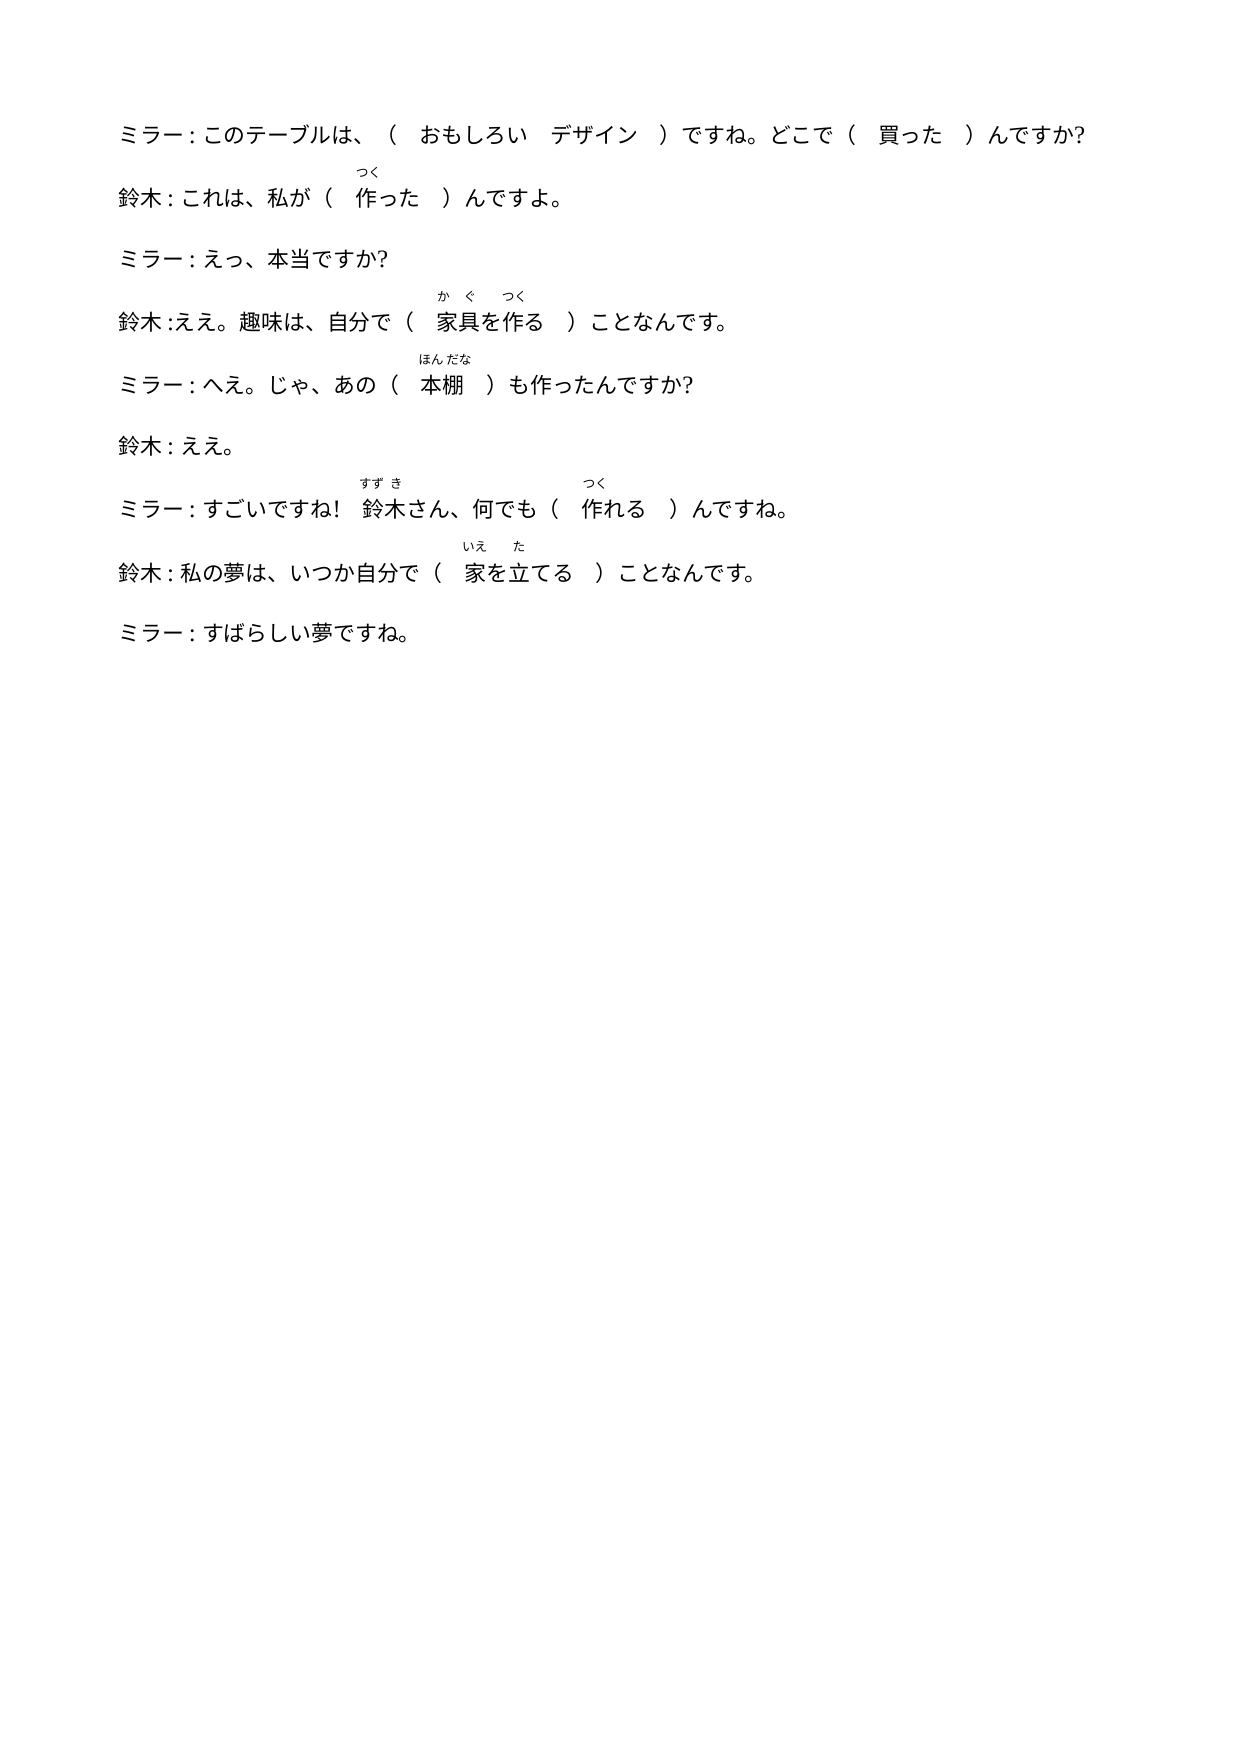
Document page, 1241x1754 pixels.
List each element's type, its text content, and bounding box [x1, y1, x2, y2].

text ほん だな [118, 337, 1122, 368]
text ミラー : すばらしい夢ですね。 [118, 616, 1122, 648]
text ミラー : えっ、本当ですか? [118, 242, 1122, 273]
text か ぐ つく [118, 273, 1122, 305]
text いえ た [118, 524, 1122, 556]
text 鈴木 : ええ。 [118, 429, 1122, 461]
text ミラー : このテーブルは、（ おもしろい デザイン ）ですね。どこで（ 買った ）んですか? [118, 118, 1122, 150]
text ミラー : へえ。じゃ、あの（ 本棚 ）も作ったんですか? [118, 368, 1122, 400]
text 鈴木 :ええ。趣味は、自分で（ 家具を作る ）ことなんです。 [118, 305, 1122, 337]
text つく [118, 150, 1122, 181]
text 鈴木 : これは、私が（ 作った ）んですよ。 [118, 181, 1122, 213]
text すず き つく [118, 461, 1122, 492]
text ミラー : すごいですね! 鈴木さん、何でも（ 作れる ）んですね。 [118, 492, 1122, 524]
text 鈴木 : 私の夢は、いつか自分で（ 家を立てる ）ことなんです。 [118, 556, 1122, 587]
